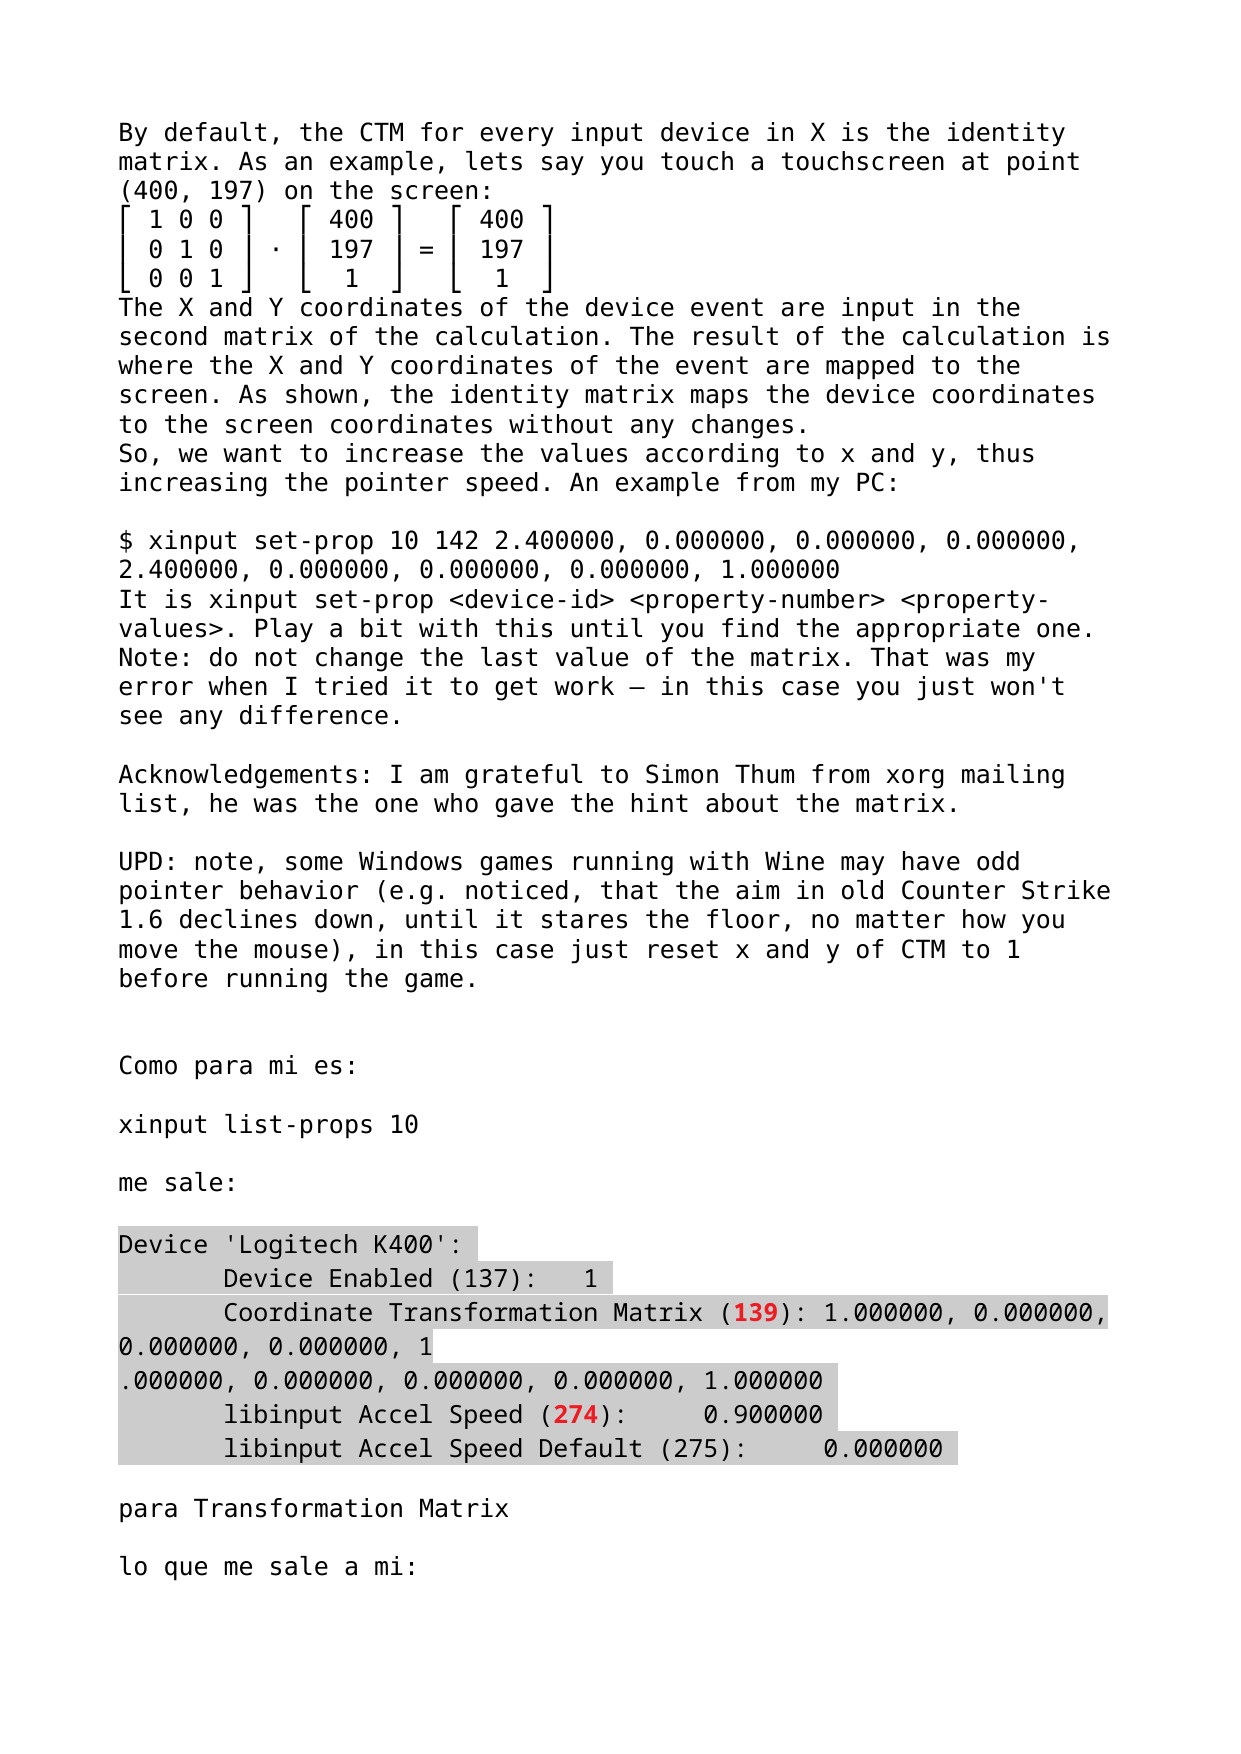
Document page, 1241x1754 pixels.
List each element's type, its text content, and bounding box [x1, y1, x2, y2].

text Como para mi es: [118, 1051, 1122, 1081]
text ⎜ 0 1 0 ⎥ · ⎜ 197 ⎥ = ⎜ 197 ⎥ [551, 235, 1122, 264]
text So, we want to increase the values according to x and y, thus increasing the pointer speed. An example from my PC: [118, 439, 1122, 497]
text ⎡ 1 0 0 ⎤ ⎡ 400 ⎤ ⎡ 400 ⎤ [304, 206, 452, 235]
text ⎜ 0 1 0 ⎥ · ⎜ 197 ⎥ = ⎜ 197 ⎥ [250, 235, 301, 264]
text Acknowledgements: I am grateful to Simon Thum from xorg mailing list, he was the one who gave the hint about the matrix. [118, 760, 1122, 818]
text ⎡ 1 0 0 ⎤ ⎡ 400 ⎤ ⎡ 400 ⎤ [124, 206, 301, 235]
text ⎣ 0 0 1 ⎦ ⎣ 1 ⎦ ⎣ 1 ⎦ [250, 264, 301, 293]
text ⎜ 0 1 0 ⎥ · ⎜ 197 ⎥ = ⎜ 197 ⎥ [455, 235, 548, 264]
text para Transformation Matrix [118, 1494, 1122, 1523]
text ⎣ 0 0 1 ⎦ ⎣ 1 ⎦ ⎣ 1 ⎦ [401, 264, 452, 293]
text ⎣ 0 0 1 ⎦ ⎣ 1 ⎦ ⎣ 1 ⎦ [304, 264, 398, 293]
text ⎣ 0 0 1 ⎦ ⎣ 1 ⎦ ⎣ 1 ⎦ [551, 264, 1122, 293]
text By default, the CTM for every input device in X is the identity matrix. As an example, lets say you touch a touchscreen at point (400, 197) on the screen: [118, 118, 1122, 206]
text ⎜ 0 1 0 ⎥ · ⎜ 197 ⎥ = ⎜ 197 ⎥ [401, 235, 452, 264]
text ⎣ 0 0 1 ⎦ ⎣ 1 ⎦ ⎣ 1 ⎦ [455, 264, 548, 293]
text ⎣ 0 0 1 ⎦ ⎣ 1 ⎦ ⎣ 1 ⎦ [124, 264, 247, 293]
text lo que me sale a mi: [118, 1552, 1122, 1582]
text The X and Y coordinates of the device event are input in the second matrix of the calculation. The result of the calculation is where the X and Y coordinates of the event are mapped to the screen. As shown, the identity matrix maps the device coordinates to the screen coordinates without any changes. [118, 293, 1122, 439]
text xinput list-props 10 [118, 1110, 1122, 1139]
text UPD: note, some Windows games running with Wine may have odd pointer behavior (e.g. noticed, that the aim in old Counter Strike 1.6 declines down, until it stares the floor, no matter how you move the mouse), in this case just reset x and y of CTM to 1 before running the game. [118, 847, 1122, 993]
text ⎡ 1 0 0 ⎤ ⎡ 400 ⎤ ⎡ 400 ⎤ [455, 206, 1122, 235]
text ⎜ 0 1 0 ⎥ · ⎜ 197 ⎥ = ⎜ 197 ⎥ [304, 235, 398, 264]
text Device 'Logitech K400': Device Enabled (137): 1 Coordinate Transformation Matrix (139): 1.000000, 0.000000, 0.000000, 0.000000, 1 .000000, 0.000000, 0.000000, 0.000000, 1.000000 libinput Accel Speed (274): 0.900000 libinput Accel Speed Default (275): 0.000000 [118, 1226, 1122, 1465]
text ⎜ 0 1 0 ⎥ · ⎜ 197 ⎥ = ⎜ 197 ⎥ [124, 235, 247, 264]
text It is xinput set-prop <device-id> <property-number> <property-values>. Play a bit with this until you find the appropriate one. Note: do not change the last value of the matrix. That was my error when I tried it to get work — in this case you just won't see any difference. [118, 585, 1122, 731]
text me sale: [118, 1168, 1122, 1197]
text $ xinput set-prop 10 142 2.400000, 0.000000, 0.000000, 0.000000, 2.400000, 0.000000, 0.000000, 0.000000, 1.000000 [118, 526, 1122, 585]
